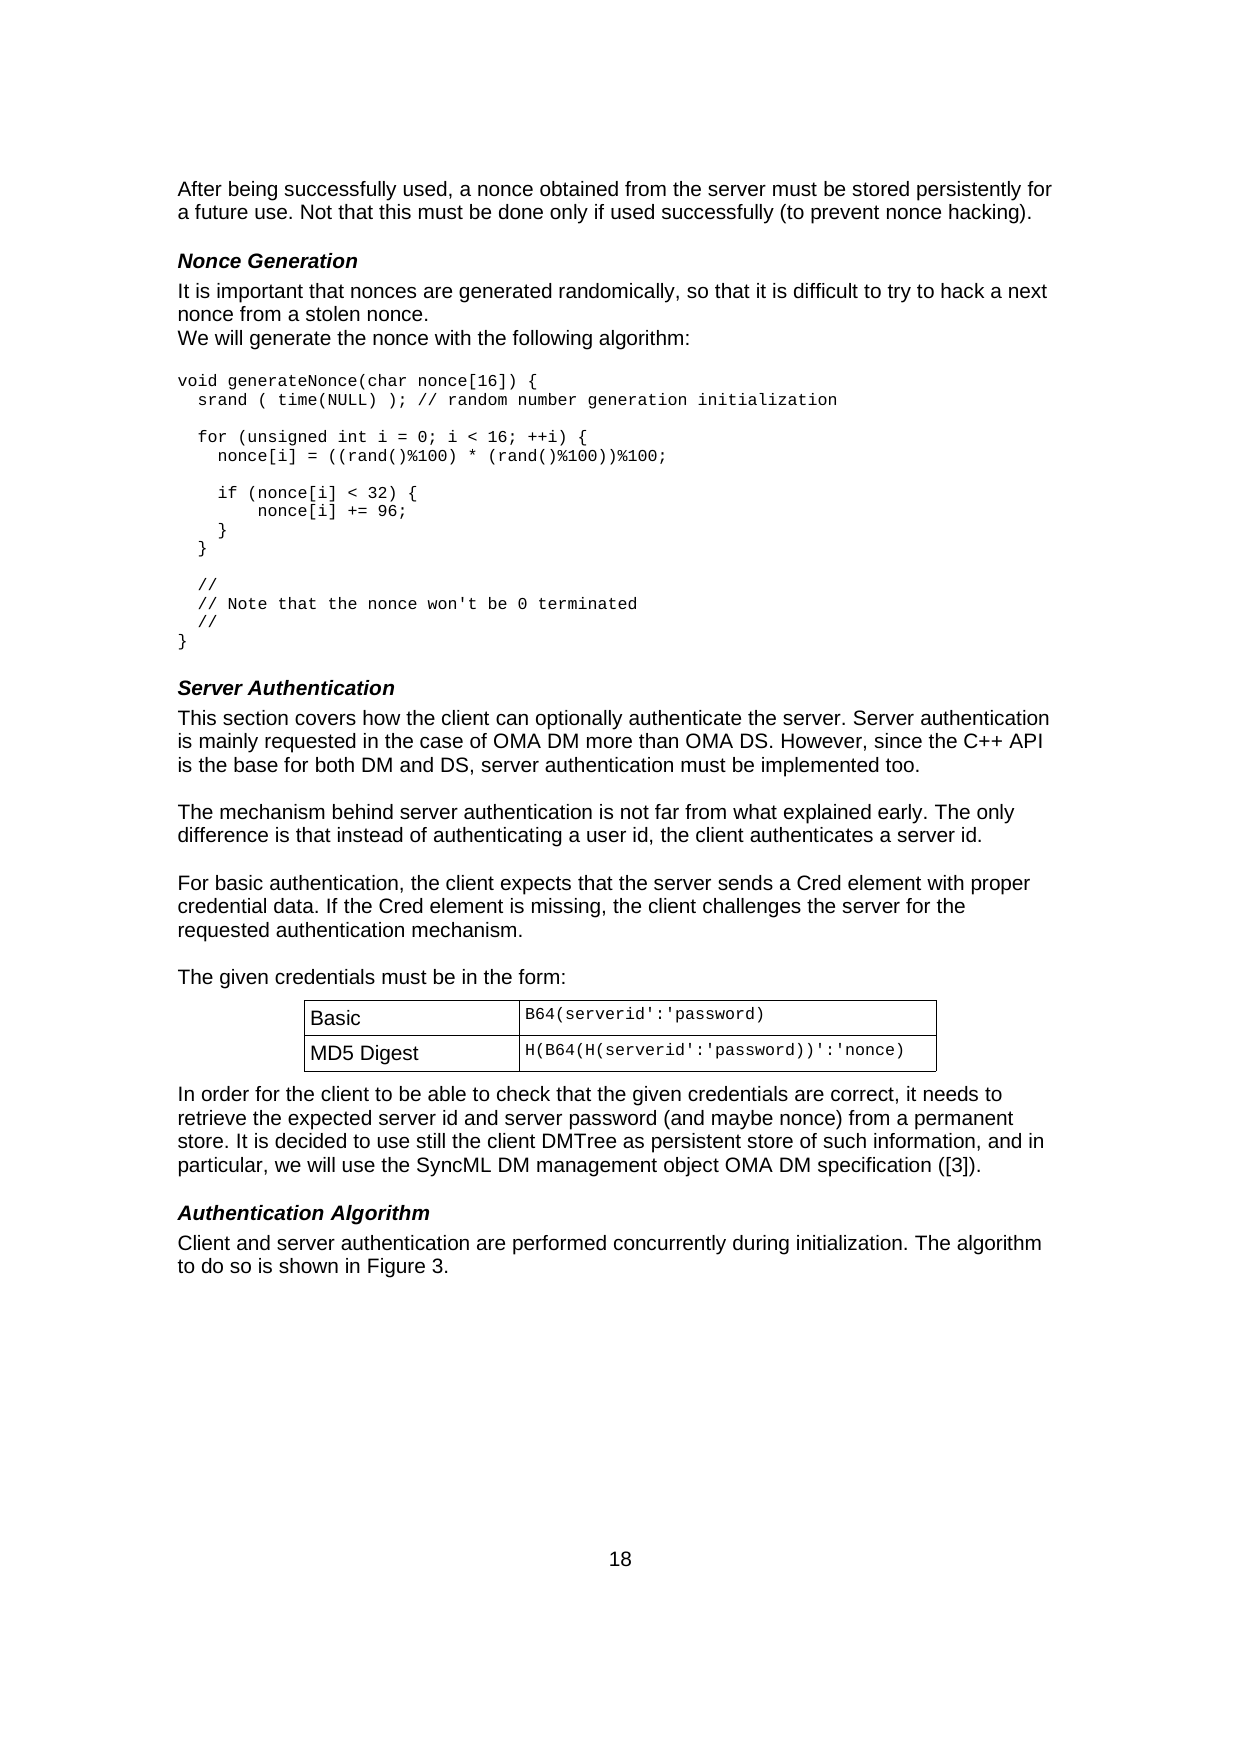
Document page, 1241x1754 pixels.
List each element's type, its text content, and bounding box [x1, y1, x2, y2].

text } [177, 522, 1063, 540]
text } [177, 633, 1063, 651]
text srand ( time(NULL) ); // random number generation initialization [177, 392, 1063, 410]
text The given credentials must be in the form: [177, 965, 1063, 989]
text For basic authentication, the client expects that the server sends a Cred element with proper credential data. If the Cred element is missing, the client challenges the server for the requested authentication mechanism. [177, 871, 1063, 942]
table_cell H(B64(H(serverid':'password))':'nonce) [520, 1036, 936, 1071]
text // [177, 577, 1063, 596]
text // Note that the nonce won't be 0 terminated [177, 596, 1063, 614]
text After being successfully used, a nonce obtained from the server must be stored persistently for a future use. Not that this must be done only if used successfully (to prevent nonce hacking). [177, 177, 1063, 224]
text Client and server authentication are performed concurrently during initialization. The algorithm to do so is shown in Figure 3. [177, 1231, 1063, 1278]
subtitle Nonce Generation [177, 249, 1063, 273]
text The mechanism behind server authentication is not far from what explained early. The only difference is that instead of authenticating a user id, the client authenticates a server id. [177, 800, 1063, 847]
text // [177, 614, 1063, 633]
table_header B64(serverid':'password) [520, 1001, 936, 1035]
text void generateNonce(char nonce[16]) { [177, 373, 1063, 392]
text for (unsigned int i = 0; i < 16; ++i) { [177, 429, 1063, 447]
text } [177, 540, 1063, 559]
table_cell MD5 Digest [305, 1036, 519, 1071]
subtitle Authentication Algorithm [177, 1202, 1063, 1225]
text We will generate the nonce with the following algorithm: [177, 326, 1063, 350]
text nonce[i] += 96; [177, 503, 1063, 522]
text It is important that nonces are generated randomically, so that it is difficult to try to hack a next nonce from a stolen nonce. [177, 279, 1063, 326]
text if (nonce[i] < 32) { [177, 484, 1063, 503]
text In order for the client to be able to check that the given credentials are correct, it needs to retrieve the expected server id and server password (and maybe nonce) from a permanent store. It is decided to use still the client DMTree as persistent store of such information, and in particular, we will use the SyncML DM management object OMA DM specification ([3]). [177, 1082, 1063, 1177]
table_header Basic [305, 1001, 519, 1035]
subtitle Server Authentication [177, 676, 1063, 700]
text nonce[i] = ((rand()%100) * (rand()%100))%100; [177, 447, 1063, 466]
text This section covers how the client can optionally authenticate the server. Server authentication is mainly requested in the case of OMA DM more than OMA DS. However, since the C++ API is the base for both DM and DS, server authentication must be implemented too. [177, 706, 1063, 777]
